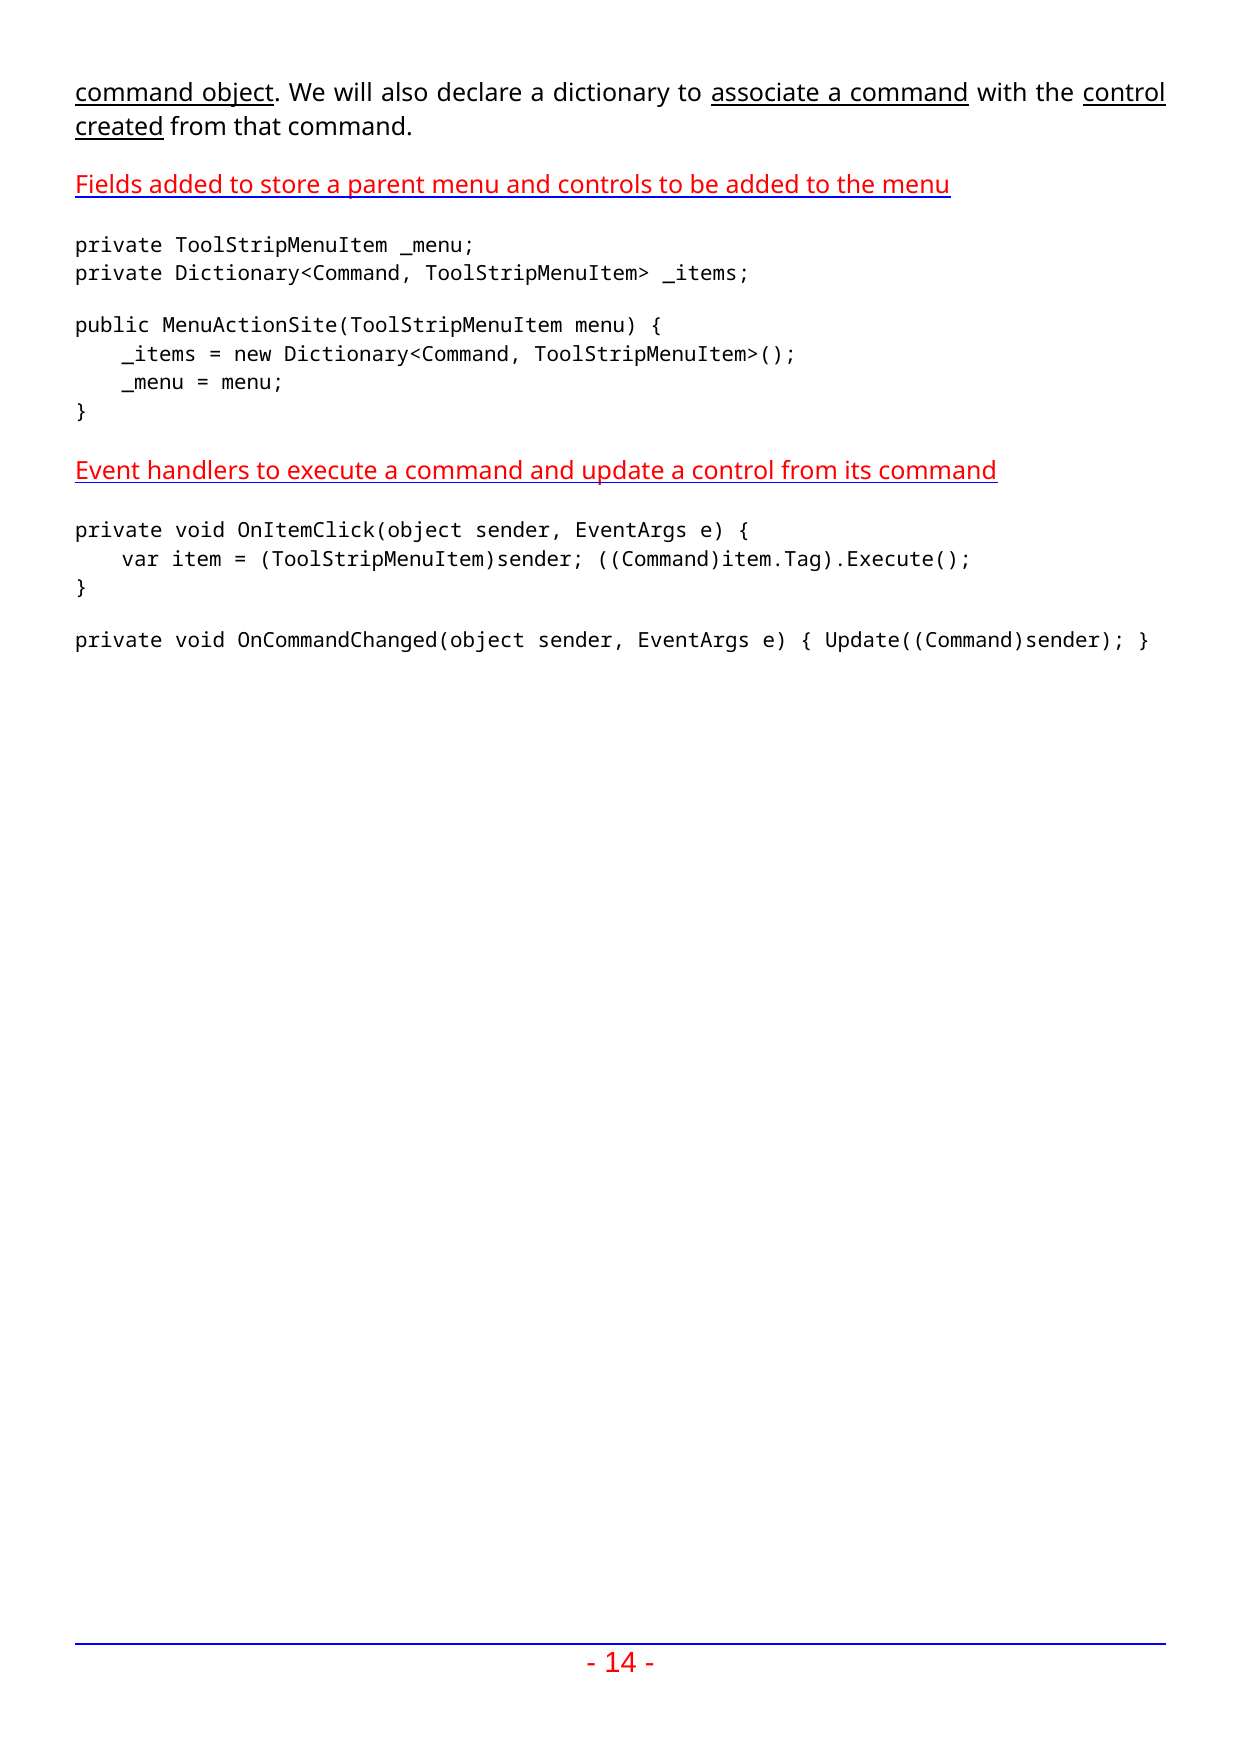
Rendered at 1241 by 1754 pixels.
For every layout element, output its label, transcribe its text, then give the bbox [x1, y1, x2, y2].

text _menu = menu; [75, 367, 1166, 396]
text var item = (ToolStripMenuItem)sender; ((Command)item.Tag).Execute(); [75, 544, 1166, 572]
text Fields added to store a parent menu and controls to be added to the menu [75, 167, 1166, 201]
text private ToolStripMenuItem _menu; [75, 230, 1166, 258]
text _items = new Dictionary<Command, ToolStripMenuItem>(); [75, 339, 1166, 367]
text private Dictionary<Command, ToolStripMenuItem> _items; [75, 258, 1166, 287]
text private void OnCommandChanged(object sender, EventArgs e) { Update((Command)sender); } [75, 625, 1166, 653]
text public MenuActionSite(ToolStripMenuItem menu) { [75, 311, 1166, 339]
text } [75, 396, 1166, 424]
text private void OnItemClick(object sender, EventArgs e) { [75, 515, 1166, 544]
text } [75, 572, 1166, 601]
text command object. We will also declare a dictionary to associate a command with the control created from that command. [75, 75, 1166, 143]
text Event handlers to execute a command and update a control from its command [75, 453, 1166, 487]
